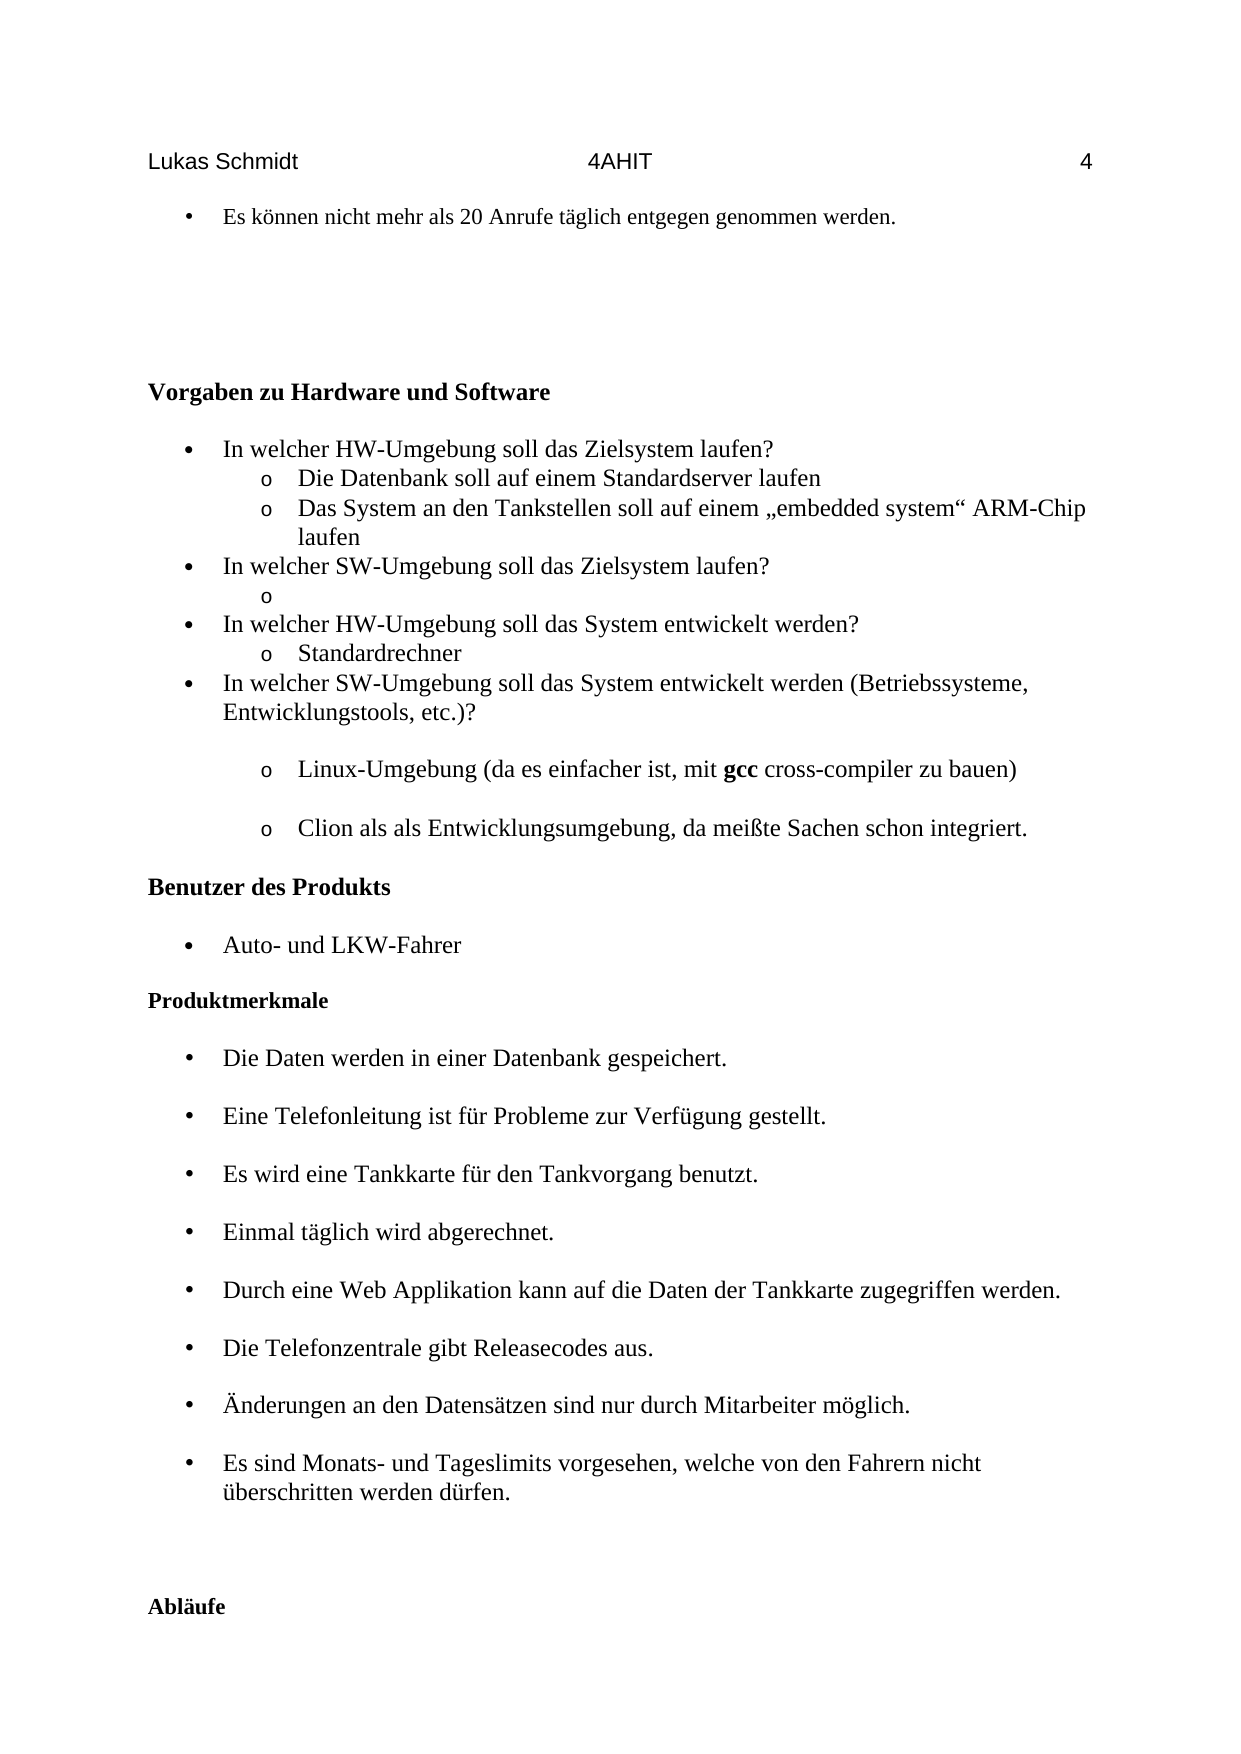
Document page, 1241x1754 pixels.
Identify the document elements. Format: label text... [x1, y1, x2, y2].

list Es sind Monats- und Tageslimits vorgesehen, welche von den Fahrern nicht überschritten werden dürfen. [185, 1448, 1093, 1506]
list Das System an den Tankstellen soll auf einem „embedded system“ ARM-Chip laufen [260, 493, 1093, 551]
list Die Telefonzentrale gibt Releasecodes aus. [185, 1333, 1093, 1361]
text Produktmerkmale [148, 987, 1093, 1014]
list In welcher SW-Umgebung soll das System entwickelt werden (Betriebssysteme, Entwicklungstools, etc.)? [185, 668, 1093, 725]
list Einmal täglich wird abgerechnet. [185, 1217, 1093, 1246]
list Durch eine Web Applikation kann auf die Daten der Tankkarte zugegriffen werden. [185, 1275, 1093, 1303]
list Auto- und LKW-Fahrer [185, 930, 1093, 959]
list In welcher HW-Umgebung soll das Zielsystem laufen? [185, 434, 1093, 463]
text Abläufe [148, 1593, 1093, 1619]
list Es wird eine Tankkarte für den Tankvorgang benutzt. [185, 1159, 1093, 1188]
text Vorgaben zu Hardware und Software [148, 377, 1093, 405]
list Clion als als Entwicklungsumgebung, da meißte Sachen schon integriert. [260, 813, 1093, 843]
list Linux-Umgebung (da es einfacher ist, mit gcc cross-compiler zu bauen) [260, 754, 1093, 784]
list In welcher HW-Umgebung soll das System entwickelt werden? [185, 609, 1093, 638]
text Benutzer des Produkts [148, 872, 1093, 901]
list Eine Telefonleitung ist für Probleme zur Verfügung gestellt. [185, 1101, 1093, 1130]
list Änderungen an den Datensätzen sind nur durch Mitarbeiter möglich. [185, 1391, 1093, 1419]
list Die Datenbank soll auf einem Standardserver laufen [260, 463, 1093, 493]
list Es können nicht mehr als 20 Anrufe täglich entgegen genommen werden. [185, 203, 1093, 230]
list Standardrechner [260, 638, 1093, 668]
list In welcher SW-Umgebung soll das Zielsystem laufen? [185, 551, 1093, 580]
list Die Daten werden in einer Datenbank gespeichert. [185, 1043, 1093, 1072]
